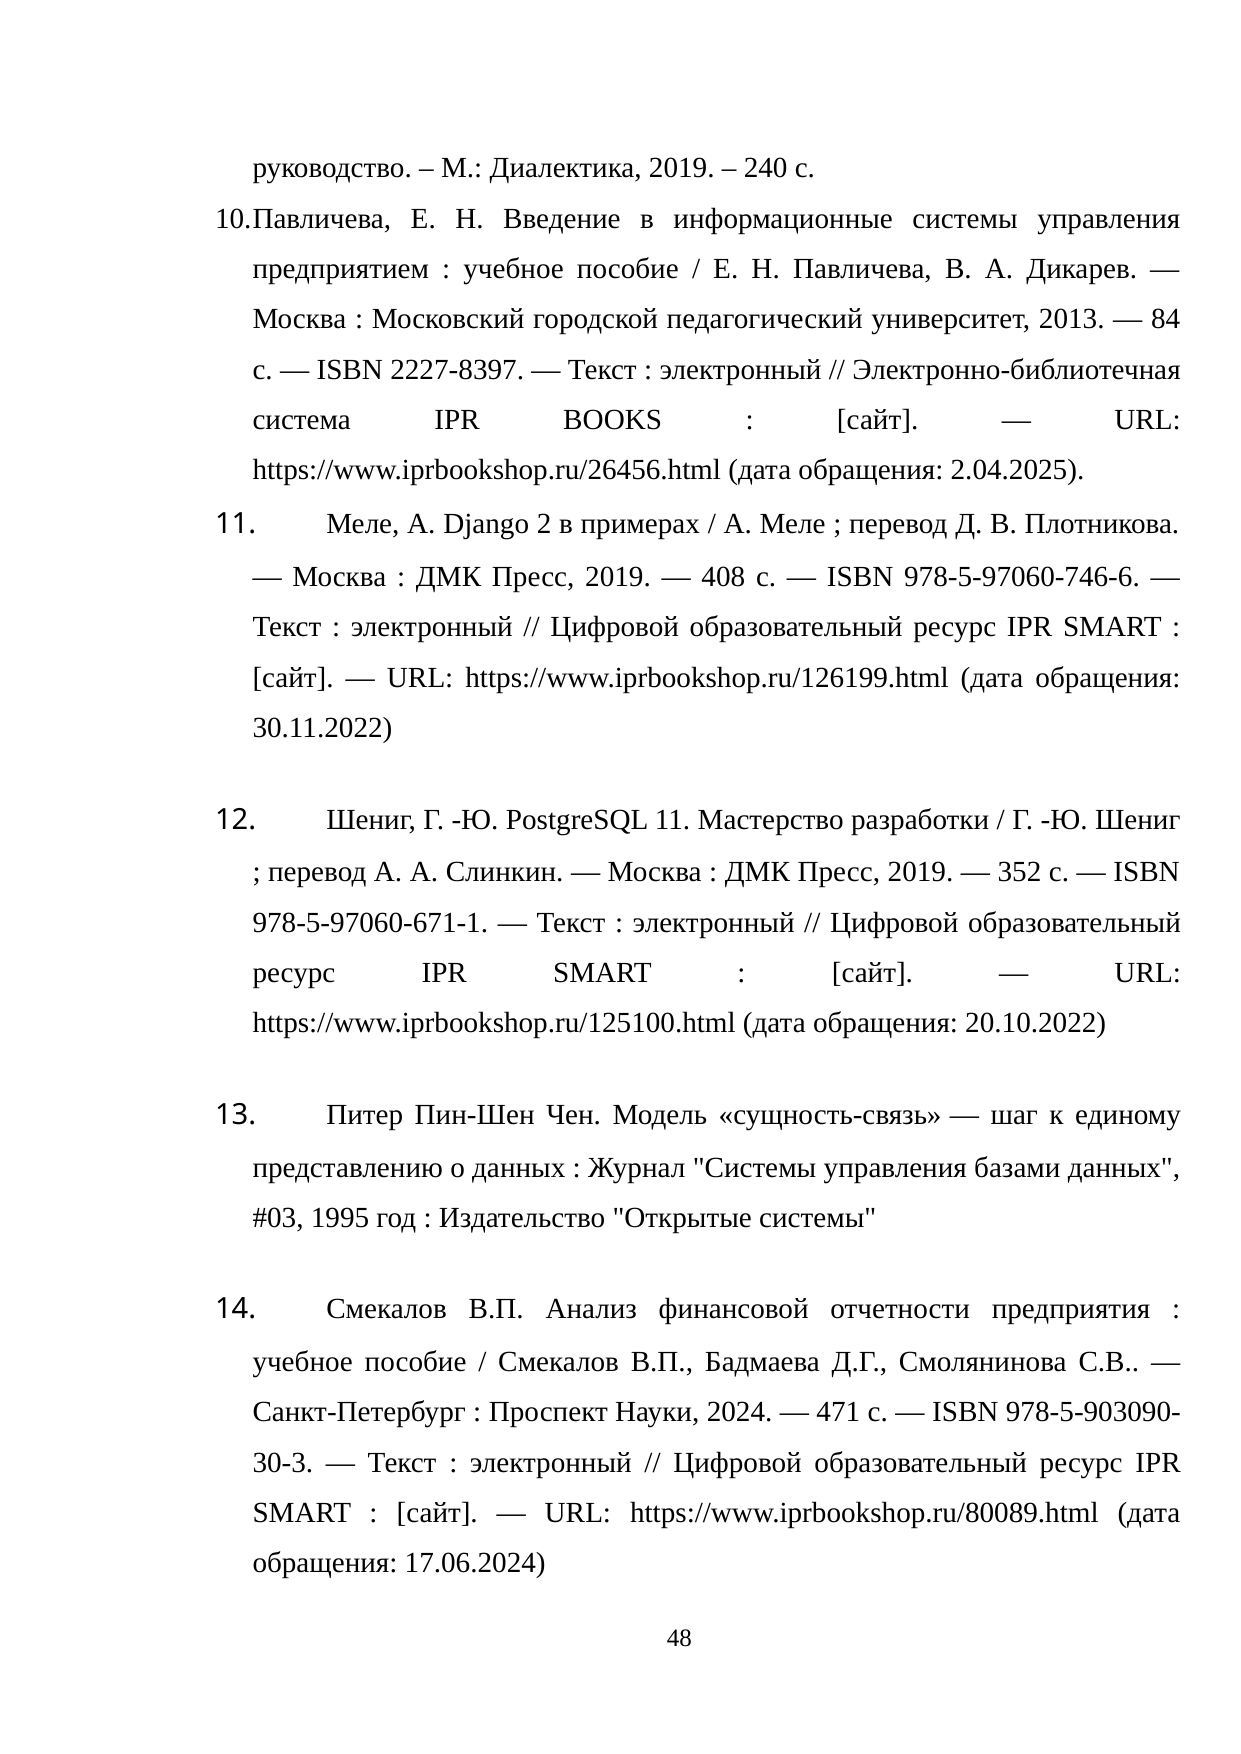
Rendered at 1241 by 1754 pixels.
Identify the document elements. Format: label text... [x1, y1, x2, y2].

list Павличева, Е. Н. Введение в информационные системы управления предприятием : учебное пособие / Е. Н. Павличева, В. А. Дикарев. — Москва : Московский городской педагогический университет, 2013. — 84 с. — ISBN 2227-8397. — Текст : электронный // Электронно-библиотечная система IPR BООKS : [сайт]. — URL: https://www.iprbооkshоp.ru/26456.html (дата обращения: 2.04.2025). [215, 201, 1181, 486]
list Питер Пин-Шен Чен. Модель «сущность-связь» — шаг к единому представлению о данных : Журнал "Системы управления базами данных", #03, 1995 год : Издательство "Открытые системы" [215, 1093, 1181, 1233]
list Смекалов В.П. Анализ финансовой отчетности предприятия : учебное пособие / Смекалов В.П., Бадмаева Д.Г., Смолянинова С.В.. — Санкт-Петербург : Проспект Науки, 2024. — 471 c. — ISBN 978-5-903090-30-3. — Текст : электронный // Цифровой образовательный ресурс IPR SMART : [сайт]. — URL: https://www.iprbookshop.ru/80089.html (дата обращения: 17.06.2024) [215, 1288, 1181, 1579]
list Меле, А. Django 2 в примерах / А. Меле ; перевод Д. В. Плотникова. — Москва : ДМК Пресс, 2019. — 408 c. — ISBN 978-5-97060-746-6. — Текст : электронный // Цифровой образовательный ресурс IPR SMART : [сайт]. — URL: https://www.iprbookshop.ru/126199.html (дата обращения: 30.11.2022) [215, 503, 1181, 744]
list руководство. – М.: Диалектика, 2019. – 240 с. [215, 151, 1181, 184]
list Шениг, Г. -Ю. PostgreSQL 11. Мастерство разработки / Г. -Ю. Шениг ; перевод А. А. Слинкин. — Москва : ДМК Пресс, 2019. — 352 c. — ISBN 978-5-97060-671-1. — Текст : электронный // Цифровой образовательный ресурс IPR SMART : [сайт]. — URL: https://www.iprbookshop.ru/125100.html (дата обращения: 20.10.2022) [215, 798, 1181, 1039]
